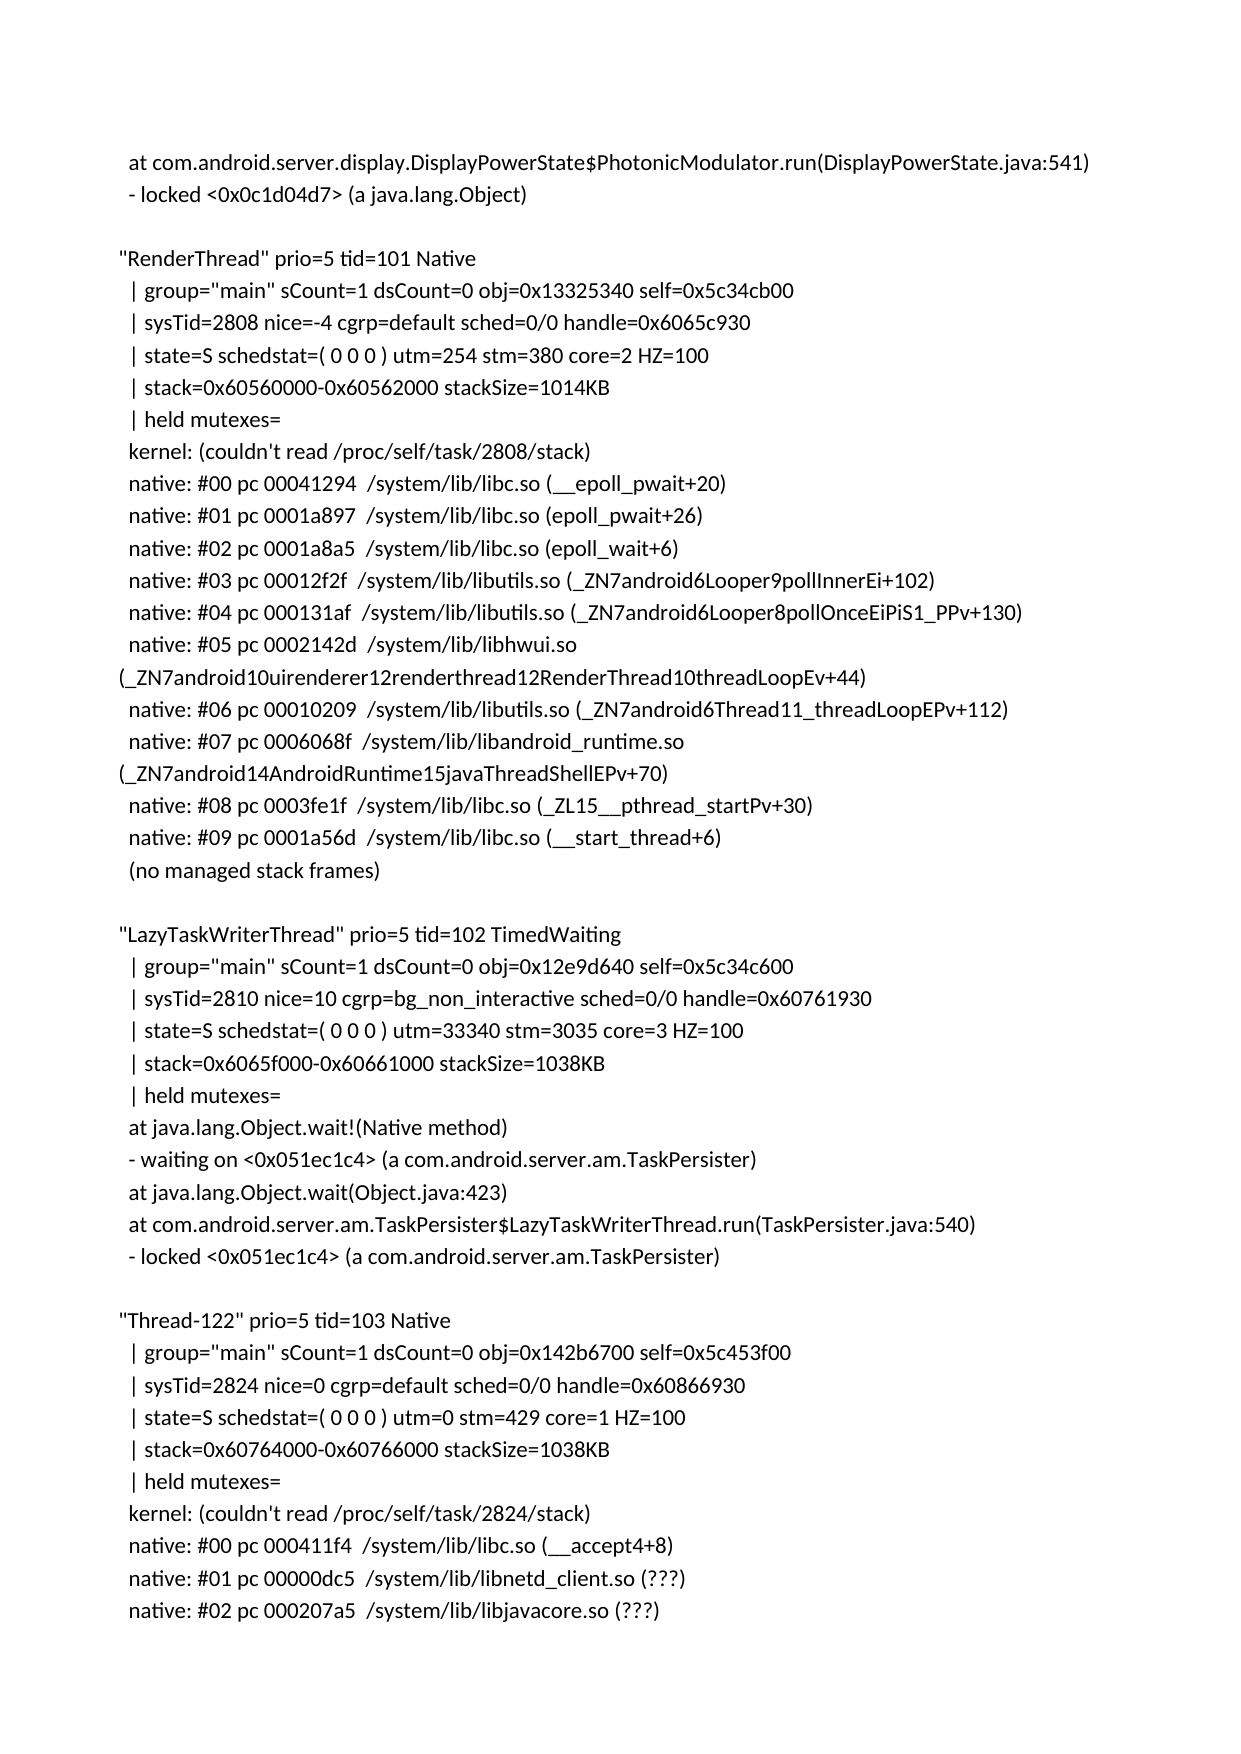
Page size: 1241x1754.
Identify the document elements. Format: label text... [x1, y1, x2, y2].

text native: #03 pc 00012f2f /system/lib/libutils.so (_ZN7android6Looper9pollInnerEi+102) [118, 566, 1122, 594]
text - waiting on <0x051ec1c4> (a com.android.server.am.TaskPersister) [118, 1145, 1122, 1173]
text | state=S schedstat=( 0 0 0 ) utm=33340 stm=3035 core=3 HZ=100 [118, 1017, 1122, 1045]
text native: #02 pc 000207a5 /system/lib/libjavacore.so (???) [118, 1596, 1122, 1624]
text - locked <0x051ec1c4> (a com.android.server.am.TaskPersister) [118, 1242, 1122, 1270]
text native: #07 pc 0006068f /system/lib/libandroid_runtime.so (_ZN7android14AndroidRuntime15javaThreadShellEPv+70) [118, 727, 1122, 787]
text native: #05 pc 0002142d /system/lib/libhwui.so (_ZN7android10uirenderer12renderthread12RenderThread10threadLoopEv+44) [118, 630, 1122, 691]
text native: #00 pc 000411f4 /system/lib/libc.so (__accept4+8) [118, 1532, 1122, 1560]
text kernel: (couldn't read /proc/self/task/2808/stack) [118, 437, 1122, 465]
text (no managed stack frames) [118, 856, 1122, 884]
text | group="main" sCount=1 dsCount=0 obj=0x13325340 self=0x5c34cb00 [118, 276, 1122, 304]
text | sysTid=2808 nice=-4 cgrp=default sched=0/0 handle=0x6065c930 [118, 308, 1122, 337]
text | group="main" sCount=1 dsCount=0 obj=0x12e9d640 self=0x5c34c600 [118, 952, 1122, 980]
text "RenderThread" prio=5 tid=101 Native [118, 244, 1122, 272]
text | state=S schedstat=( 0 0 0 ) utm=254 stm=380 core=2 HZ=100 [118, 341, 1122, 369]
text | state=S schedstat=( 0 0 0 ) utm=0 stm=429 core=1 HZ=100 [118, 1403, 1122, 1431]
text | sysTid=2810 nice=10 cgrp=bg_non_interactive sched=0/0 handle=0x60761930 [118, 984, 1122, 1012]
text - locked <0x0c1d04d7> (a java.lang.Object) [118, 180, 1122, 208]
text native: #02 pc 0001a8a5 /system/lib/libc.so (epoll_wait+6) [118, 534, 1122, 562]
text | held mutexes= [118, 1467, 1122, 1495]
text | stack=0x60764000-0x60766000 stackSize=1038KB [118, 1435, 1122, 1463]
text kernel: (couldn't read /proc/self/task/2824/stack) [118, 1499, 1122, 1527]
text "Thread-122" prio=5 tid=103 Native [118, 1306, 1122, 1334]
text at com.android.server.am.TaskPersister$LazyTaskWriterThread.run(TaskPersister.java:540) [118, 1210, 1122, 1238]
text native: #08 pc 0003fe1f /system/lib/libc.so (_ZL15__pthread_startPv+30) [118, 791, 1122, 819]
text | group="main" sCount=1 dsCount=0 obj=0x142b6700 self=0x5c453f00 [118, 1338, 1122, 1367]
text native: #01 pc 0001a897 /system/lib/libc.so (epoll_pwait+26) [118, 502, 1122, 530]
text at com.android.server.display.DisplayPowerState$PhotonicModulator.run(DisplayPowerState.java:541) [118, 148, 1122, 176]
text native: #06 pc 00010209 /system/lib/libutils.so (_ZN7android6Thread11_threadLoopEPv+112) [118, 695, 1122, 723]
text | held mutexes= [118, 405, 1122, 433]
text | sysTid=2824 nice=0 cgrp=default sched=0/0 handle=0x60866930 [118, 1371, 1122, 1399]
text | held mutexes= [118, 1081, 1122, 1109]
text "LazyTaskWriterThread" prio=5 tid=102 TimedWaiting [118, 920, 1122, 948]
text native: #00 pc 00041294 /system/lib/libc.so (__epoll_pwait+20) [118, 469, 1122, 497]
text native: #04 pc 000131af /system/lib/libutils.so (_ZN7android6Looper8pollOnceEiPiS1_PPv+130) [118, 598, 1122, 626]
text | stack=0x60560000-0x60562000 stackSize=1014KB [118, 373, 1122, 401]
text at java.lang.Object.wait!(Native method) [118, 1113, 1122, 1141]
text | stack=0x6065f000-0x60661000 stackSize=1038KB [118, 1049, 1122, 1077]
text native: #01 pc 00000dc5 /system/lib/libnetd_client.so (???) [118, 1564, 1122, 1592]
text at java.lang.Object.wait(Object.java:423) [118, 1178, 1122, 1206]
text native: #09 pc 0001a56d /system/lib/libc.so (__start_thread+6) [118, 823, 1122, 852]
